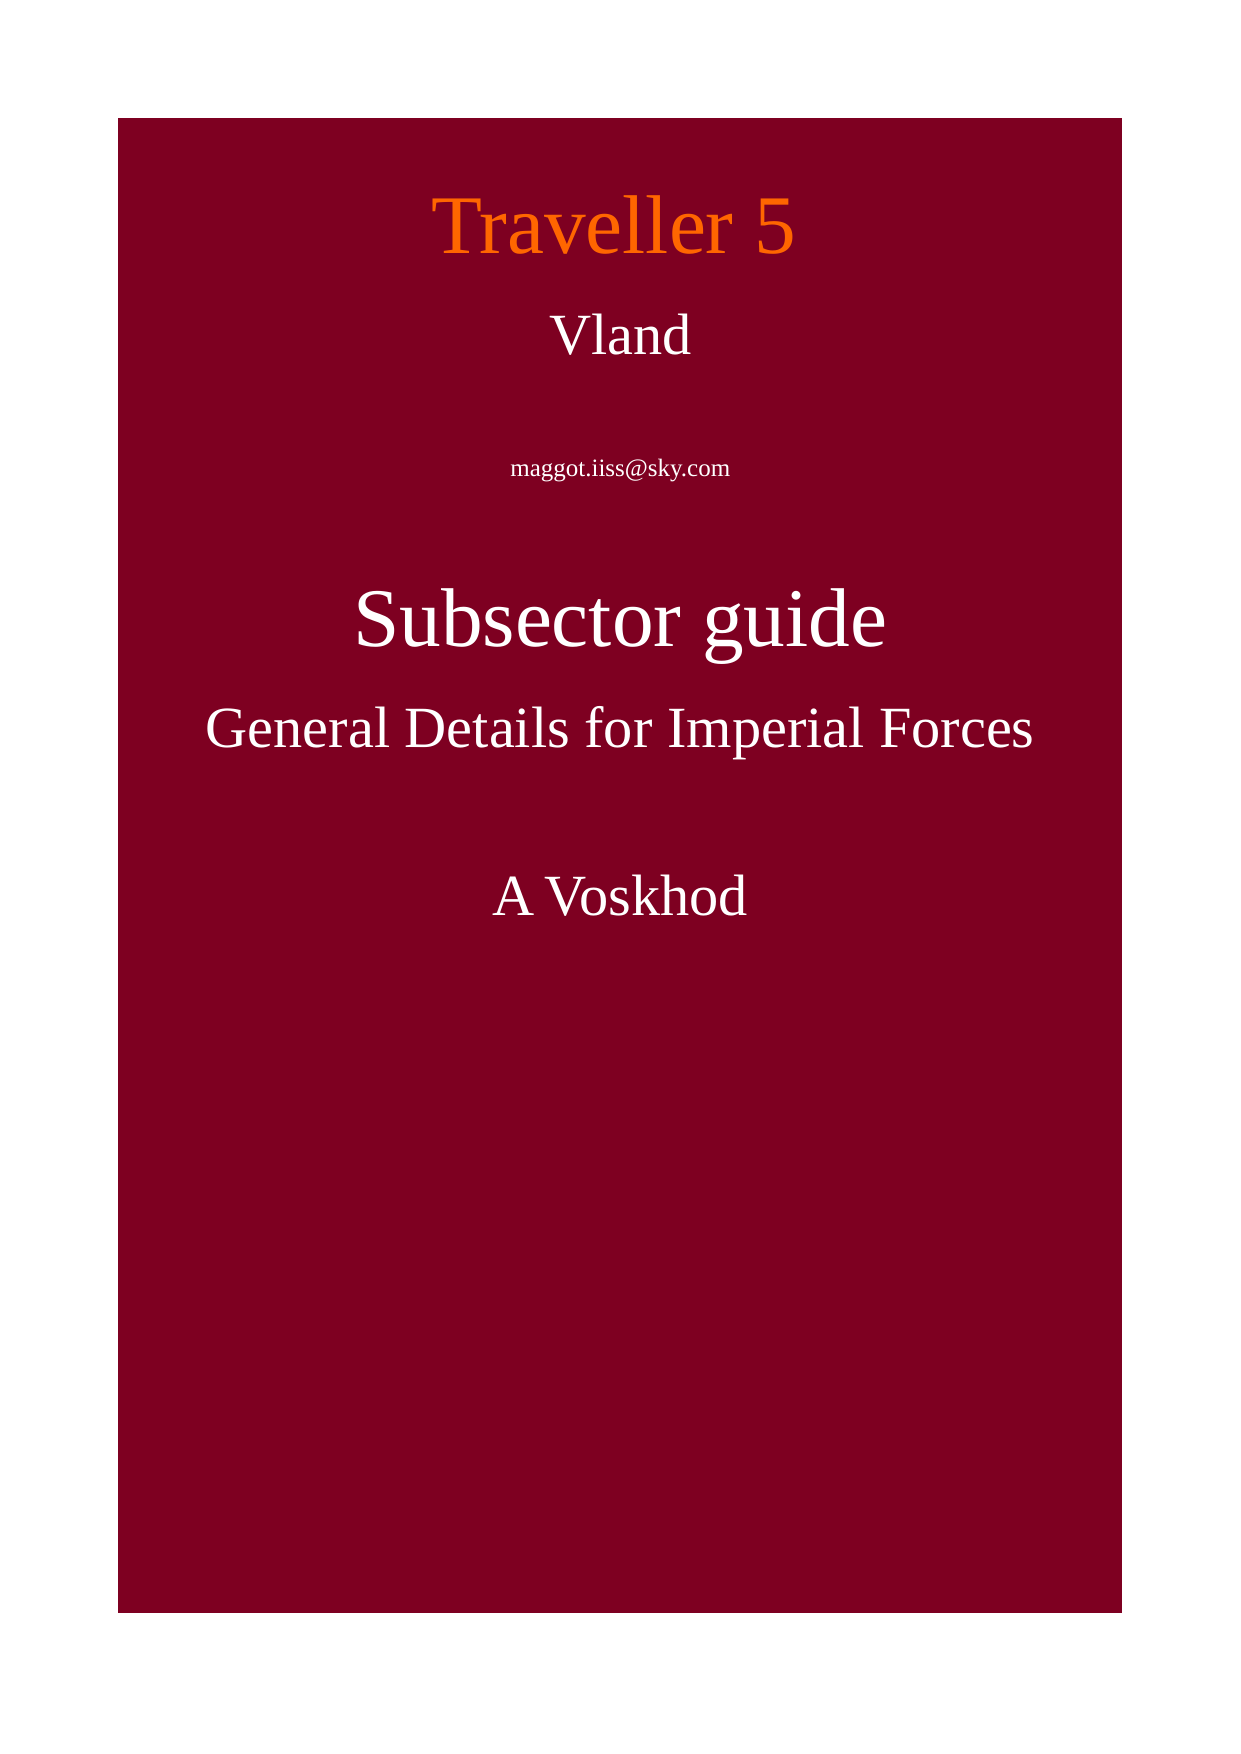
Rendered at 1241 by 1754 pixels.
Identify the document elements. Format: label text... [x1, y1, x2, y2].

text General Details for Imperial Forces [118, 693, 1122, 760]
text Traveller 5 [118, 176, 1122, 271]
text Vland [118, 300, 1122, 367]
text maggot.iiss@sky.com [118, 453, 1122, 482]
text Subsector guide [118, 568, 1122, 664]
text A Voskhod [118, 861, 1122, 928]
